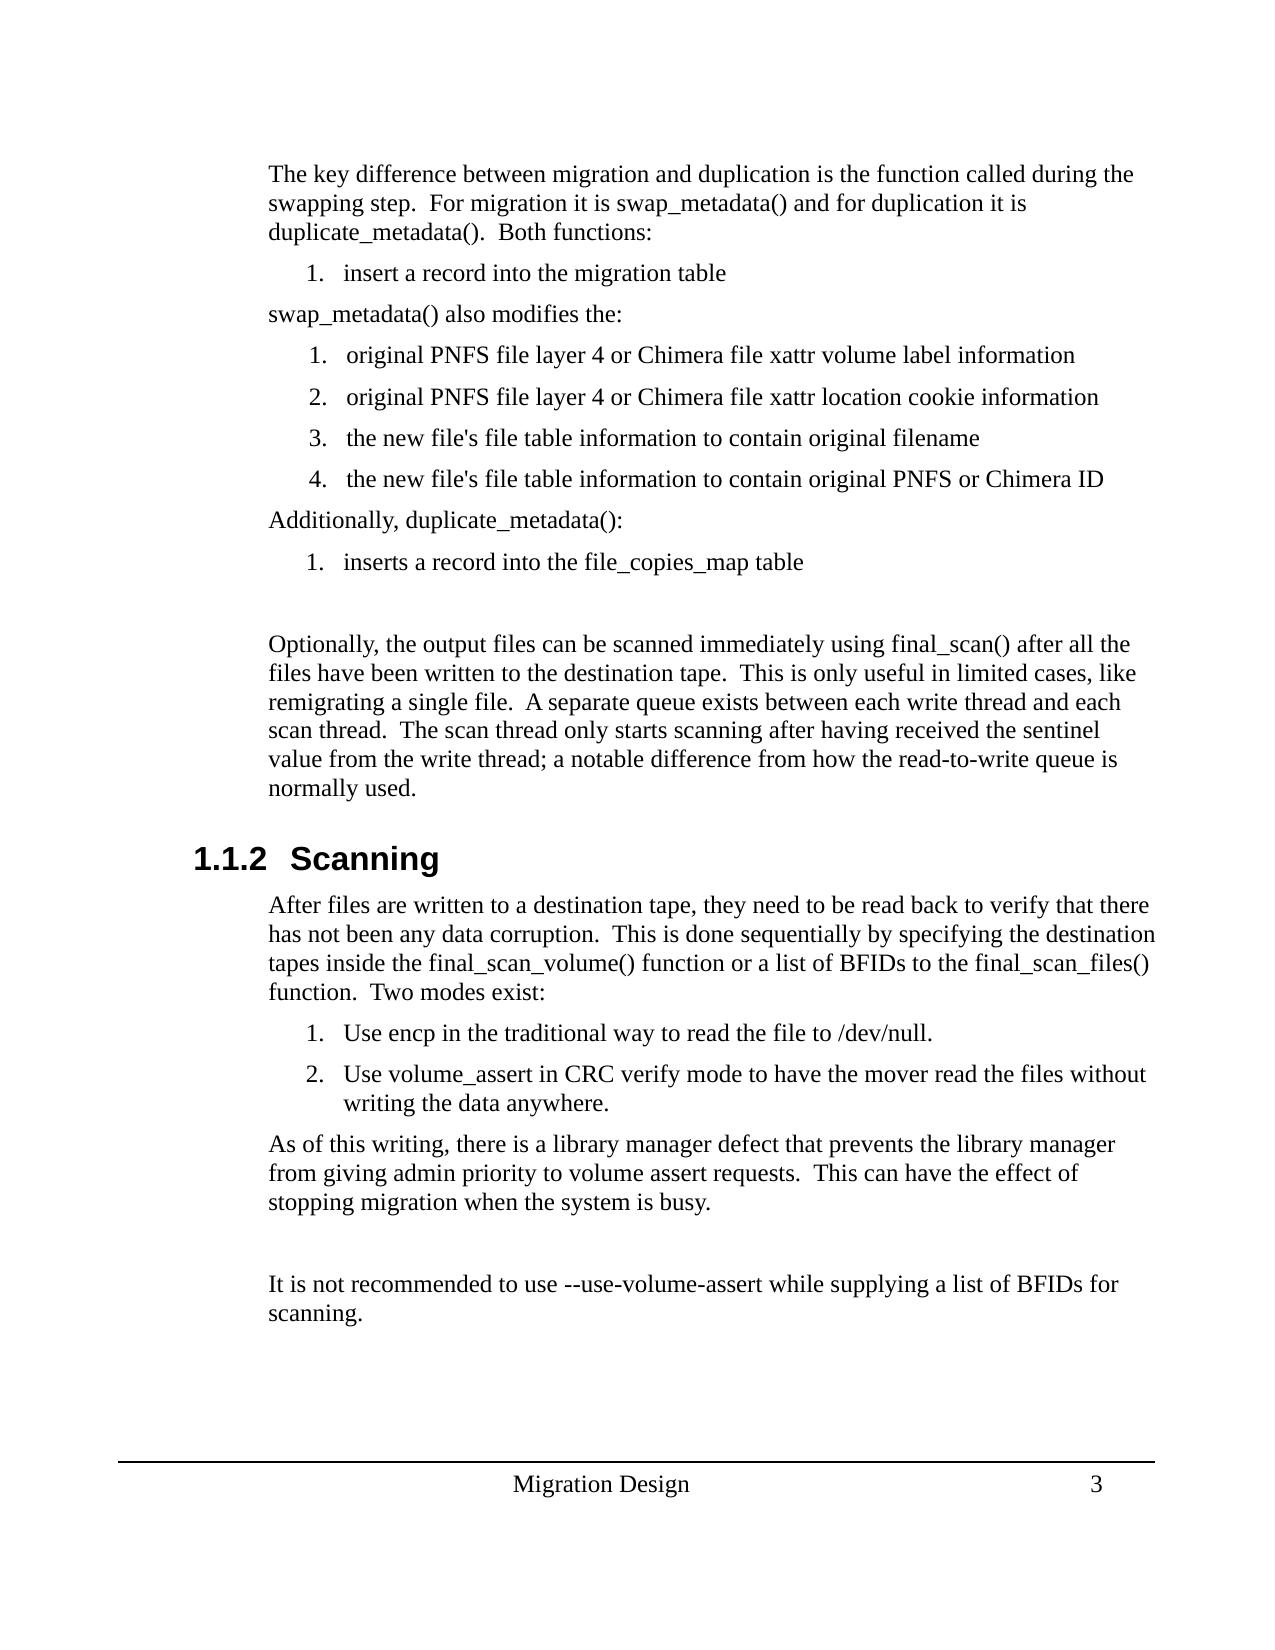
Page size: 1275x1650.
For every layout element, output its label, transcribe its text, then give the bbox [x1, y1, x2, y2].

list inserts a record into the file_copies_map table [306, 547, 1157, 576]
list the new file's file table information to contain original PNFS or Chimera ID [340, 464, 1157, 493]
list Use encp in the traditional way to read the file to /dev/null. [306, 1018, 1157, 1047]
text Optionally, the output files can be scanned immediately using final_scan() after all the files have been written to the destination tape. This is only useful in limited cases, like remigrating a single file. A separate queue exists between each write thread and each scan thread. The scan thread only starts scanning after having received the sentinel value from the write thread; a notable difference from how the read-to-write queue is normally used. [268, 629, 1157, 802]
text After files are written to a destination tape, they need to be read back to verify that there has not been any data corruption. This is done sequentially by specifying the destination tapes inside the final_scan_volume() function or a list of BFIDs to the final_scan_files() function. Two modes exist: [268, 890, 1157, 1005]
list original PNFS file layer 4 or Chimera file xattr volume label information [340, 341, 1157, 369]
text It is not recommended to use ‑‑use-volume-assert while supplying a list of BFIDs for scanning. [268, 1269, 1157, 1327]
text The key difference between migration and duplication is the function called during the swapping step. For migration it is swap_metadata() and for duplication it is duplicate_metadata(). Both functions: [268, 159, 1157, 246]
text swap_metadata() also modifies the: [268, 299, 1157, 328]
subtitle Scanning [156, 839, 1157, 878]
list Use volume_assert in CRC verify mode to have the mover read the files without writing the data anywhere. [306, 1059, 1157, 1117]
list the new file's file table information to contain original filename [340, 423, 1157, 452]
list insert a record into the migration table [306, 258, 1157, 287]
text As of this writing, there is a library manager defect that prevents the library manager from giving admin priority to volume assert requests. This can have the effect of stopping migration when the system is busy. [268, 1129, 1157, 1215]
text Additionally, duplicate_metadata(): [268, 506, 1157, 534]
list original PNFS file layer 4 or Chimera file xattr location cookie information [340, 382, 1157, 411]
